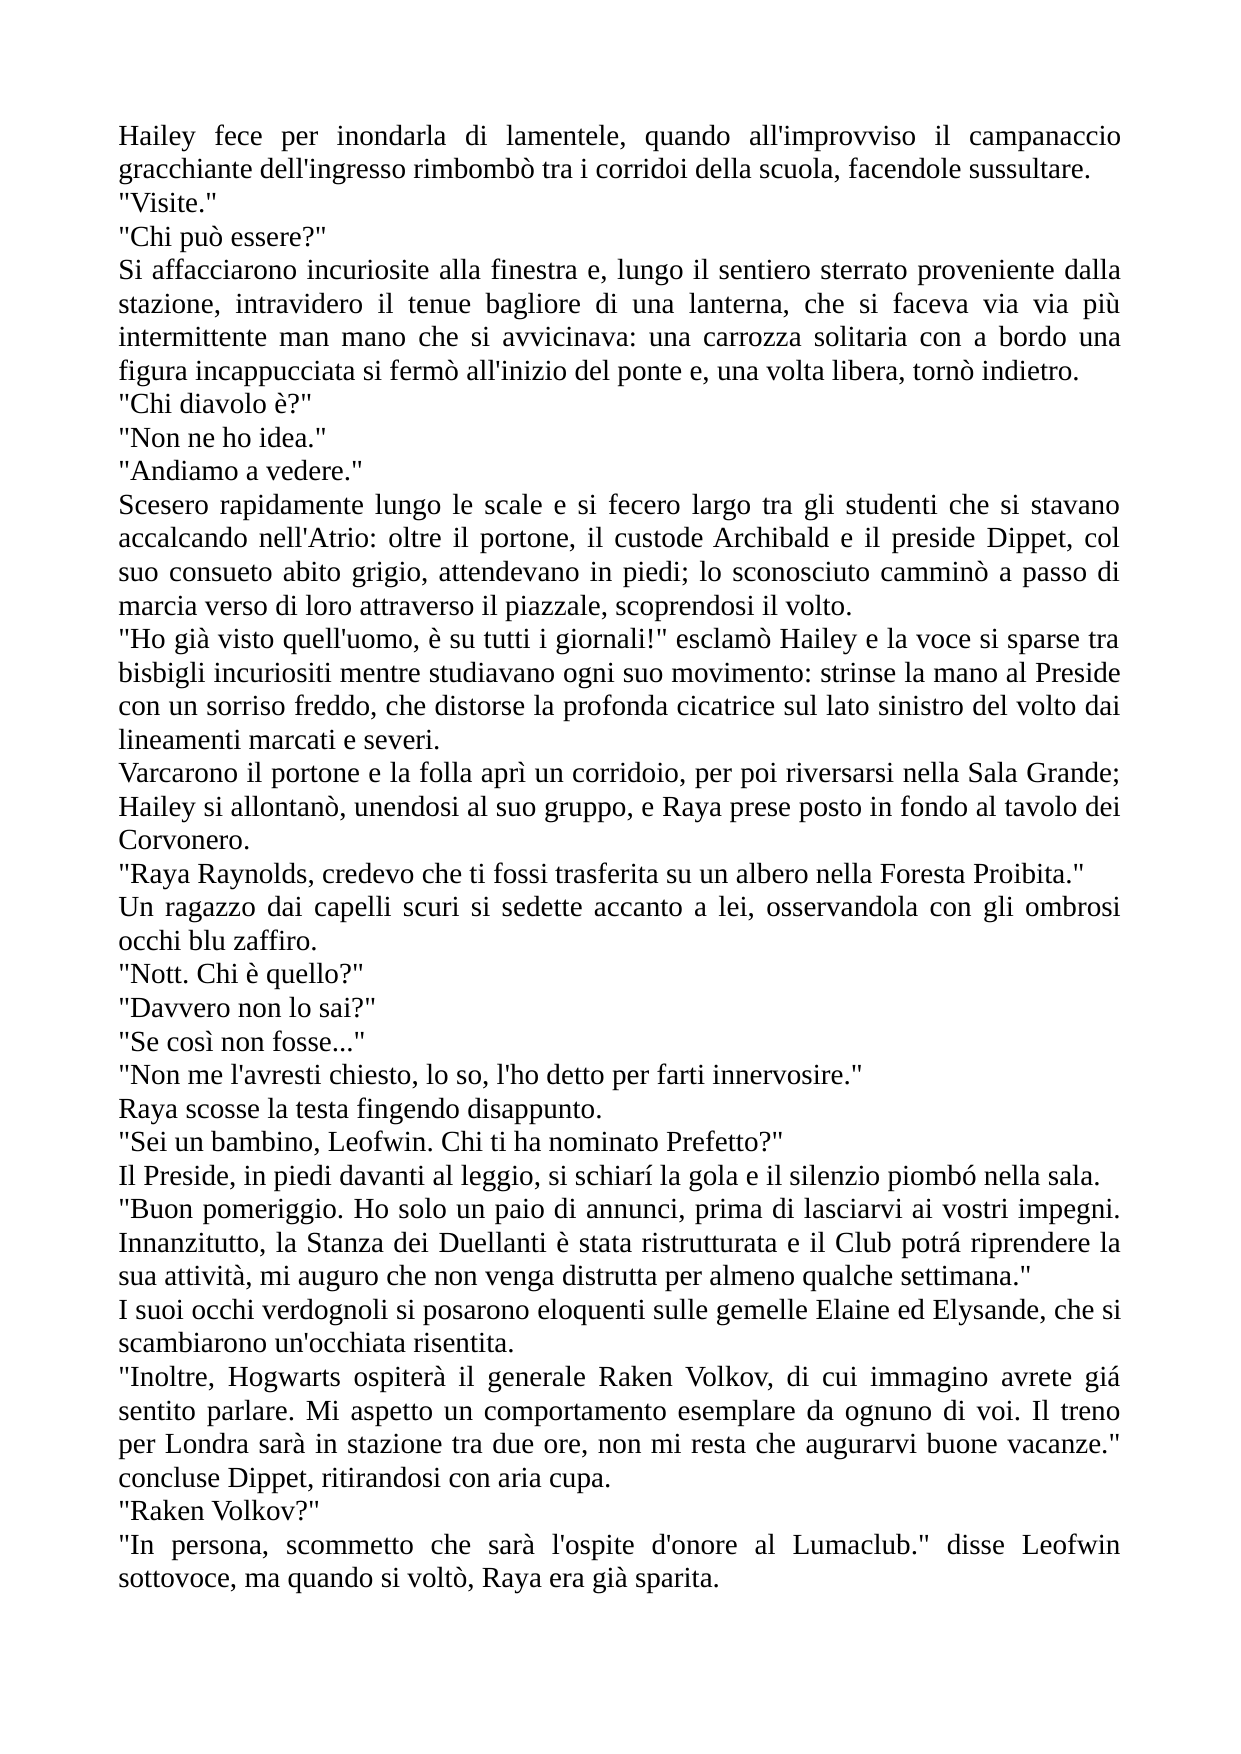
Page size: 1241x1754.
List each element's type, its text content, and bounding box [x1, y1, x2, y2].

text Varcarono il portone e la folla aprì un corridoio, per poi riversarsi nella Sala Grande; Hailey si allontanò, unendosi al suo gruppo, e Raya prese posto in fondo al tavolo dei Corvonero. [118, 755, 1122, 856]
text "Ho già visto quell'uomo, è su tutti i giornali!" esclamò Hailey e la voce si sparse tra bisbigli incuriositi mentre studiavano ogni suo movimento: strinse la mano al Preside con un sorriso freddo, che distorse la profonda cicatrice sul lato sinistro del volto dai lineamenti marcati e severi. [118, 621, 1122, 755]
text "Raya Raynolds, credevo che ti fossi trasferita su un albero nella Foresta Proibita." [118, 856, 1122, 889]
text "Andiamo a vedere." [118, 453, 1122, 487]
text I suoi occhi verdognoli si posarono eloquenti sulle gemelle Elaine ed Elysande, che si scambiarono un'occhiata risentita. [118, 1292, 1122, 1359]
text Il Preside, in piedi davanti al leggio, si schiarí la gola e il silenzio piombó nella sala. [118, 1158, 1122, 1191]
text "Inoltre, Hogwarts ospiterà il generale Raken Volkov, di cui immagino avrete giá sentito parlare. Mi aspetto un comportamento esemplare da ognuno di voi. Il treno per Londra sarà in stazione tra due ore, non mi resta che augurarvi buone vacanze." concluse Dippet, ritirandosi con aria cupa. [118, 1359, 1122, 1493]
text "In persona, scommetto che sarà l'ospite d'onore al Lumaclub." disse Leofwin sottovoce, ma quando si voltò, Raya era già sparita. [118, 1527, 1122, 1594]
text Raya scosse la testa fingendo disappunto. [118, 1091, 1122, 1124]
text "Non me l'avresti chiesto, lo so, l'ho detto per farti innervosire." [118, 1057, 1122, 1091]
text "Chi diavolo è?" [118, 386, 1122, 420]
text "Raken Volkov?" [118, 1493, 1122, 1527]
text "Buon pomeriggio. Ho solo un paio di annunci, prima di lasciarvi ai vostri impegni. Innanzitutto, la Stanza dei Duellanti è stata ristrutturata e il Club potrá riprendere la sua attività, mi auguro che non venga distrutta per almeno qualche settimana." [118, 1191, 1122, 1292]
text "Sei un bambino, Leofwin. Chi ti ha nominato Prefetto?" [118, 1124, 1122, 1158]
text "Davvero non lo sai?" [118, 990, 1122, 1024]
text "Chi può essere?" [118, 219, 1122, 252]
text "Non ne ho idea." [118, 420, 1122, 453]
text Hailey fece per inondarla di lamentele, quando all'improvviso il campanaccio gracchiante dell'ingresso rimbombò tra i corridoi della scuola, facendole sussultare. [118, 118, 1122, 185]
text Un ragazzo dai capelli scuri si sedette accanto a lei, osservandola con gli ombrosi occhi blu zaffiro. [118, 889, 1122, 957]
text Si affacciarono incuriosite alla finestra e, lungo il sentiero sterrato proveniente dalla stazione, intravidero il tenue bagliore di una lanterna, che si faceva via via più intermittente man mano che si avvicinava: una carrozza solitaria con a bordo una figura incappucciata si fermò all'inizio del ponte e, una volta libera, tornò indietro. [118, 252, 1122, 386]
text Scesero rapidamente lungo le scale e si fecero largo tra gli studenti che si stavano accalcando nell'Atrio: oltre il portone, il custode Archibald e il preside Dippet, col suo consueto abito grigio, attendevano in piedi; lo sconosciuto camminò a passo di marcia verso di loro attraverso il piazzale, scoprendosi il volto. [118, 487, 1122, 621]
text "Nott. Chi è quello?" [118, 957, 1122, 990]
text "Visite." [118, 185, 1122, 219]
text "Se così non fosse..." [118, 1024, 1122, 1057]
